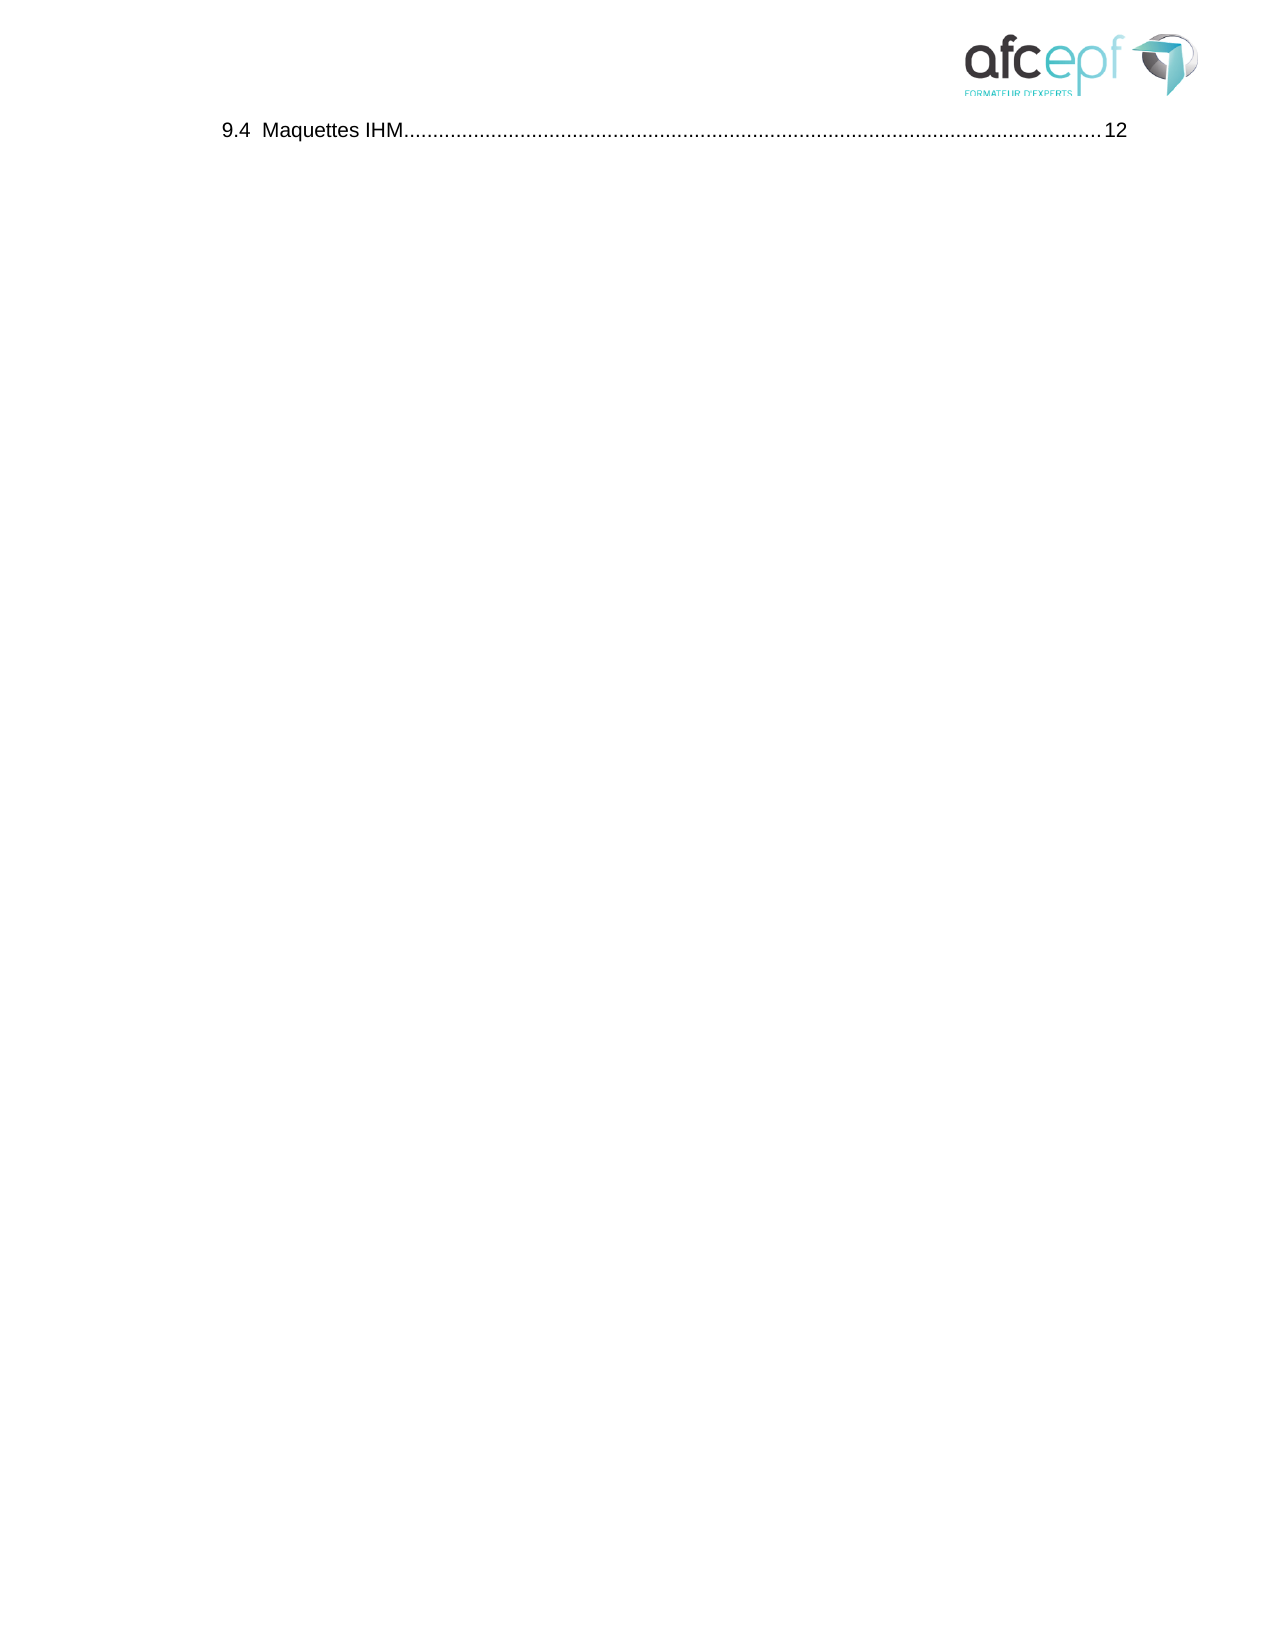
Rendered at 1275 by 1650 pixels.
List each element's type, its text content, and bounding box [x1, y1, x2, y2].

text 9.4 Maquettes IHM 12 [222, 118, 1127, 142]
picture [965, 33, 1199, 97]
